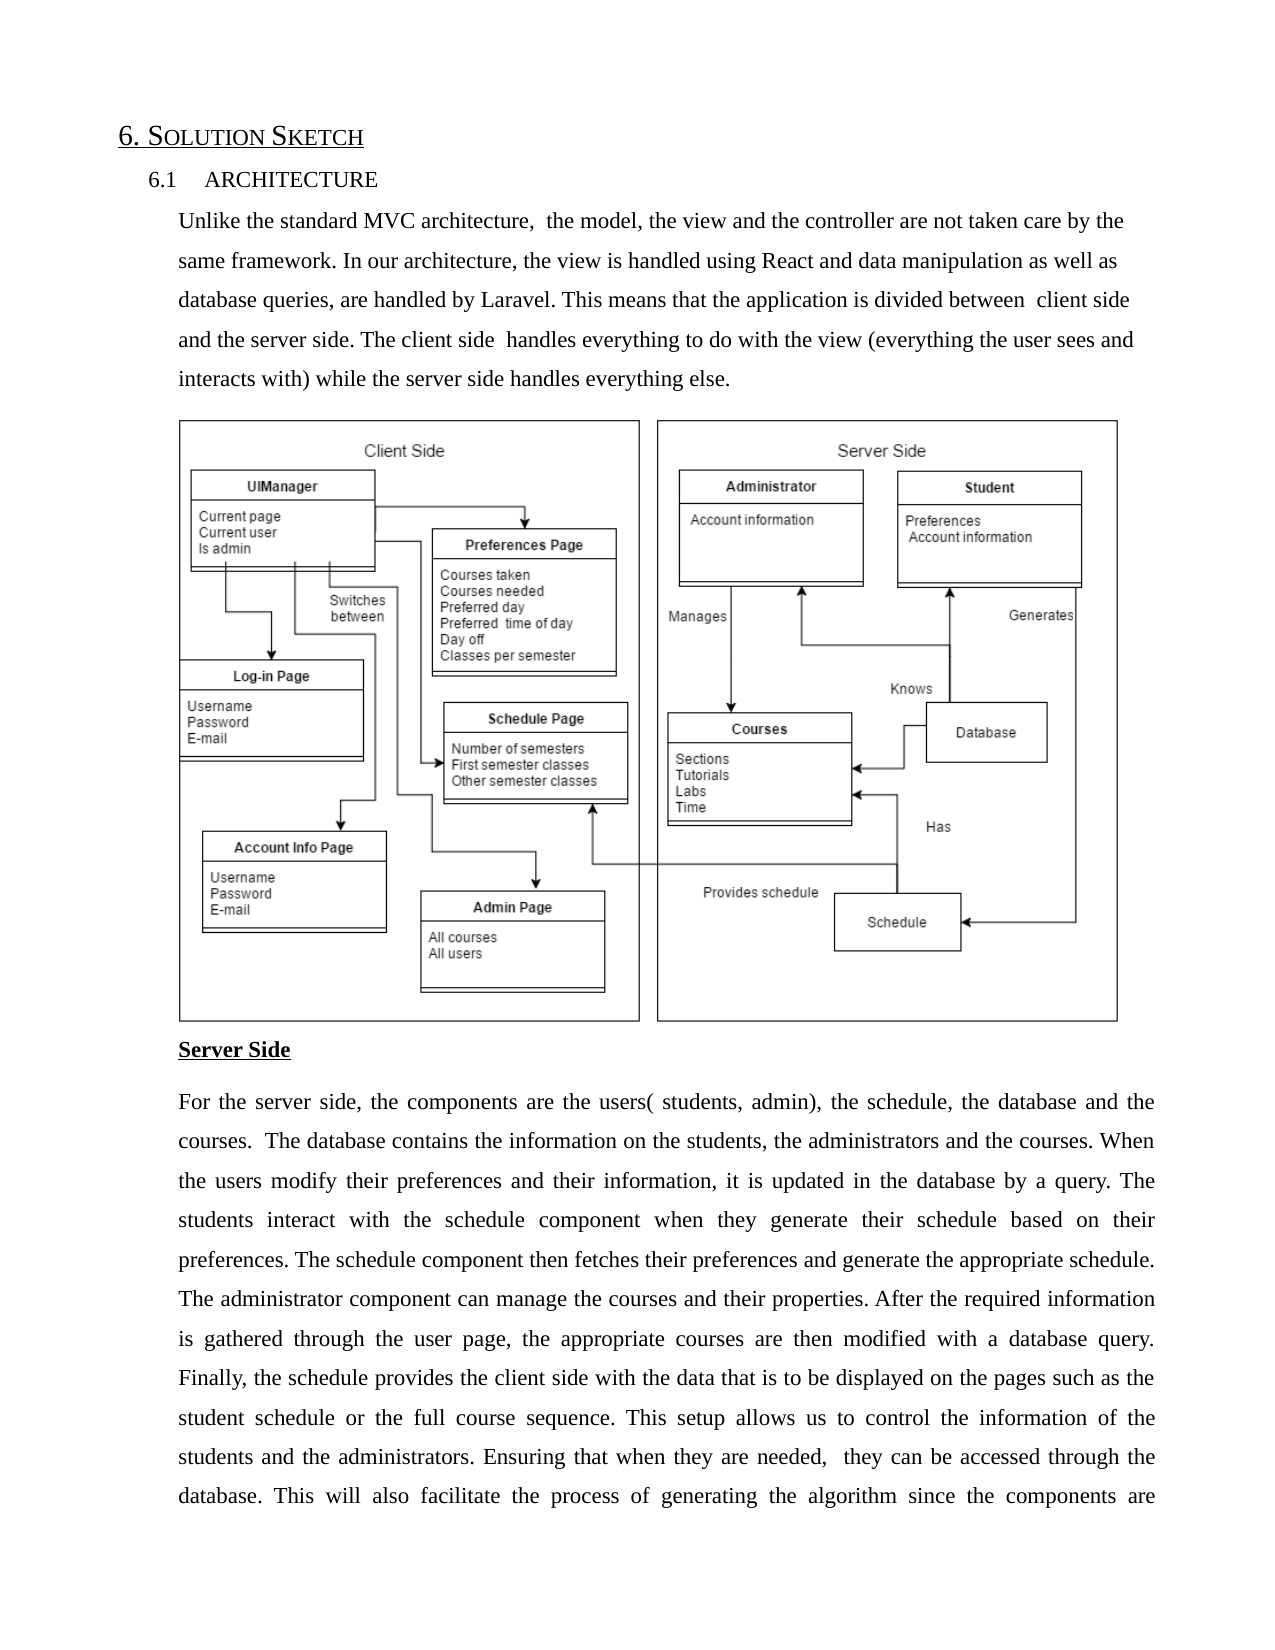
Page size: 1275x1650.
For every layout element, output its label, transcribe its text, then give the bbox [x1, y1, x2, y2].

text Unlike the standard MVC architecture, the model, the view and the controller are not taken care by the same framework. In our architecture, the view is handled using React and data manipulation as well as database queries, are handled by Laravel. This means that the application is divided between client side and the server side. The client side handles everything to do with the view (everything the user sees and interacts with) while the server side handles everything else. [178, 207, 1157, 391]
text For the server side, the components are the users( students, admin), the schedule, the database and the courses. The database contains the information on the students, the administrators and the courses. When the users modify their preferences and their information, it is updated in the database by a query. The students interact with the schedule component when they generate their schedule based on their preferences. The schedule component then fetches their preferences and generate the appropriate schedule. The administrator component can manage the courses and their properties. After the required information is gathered through the user page, the appropriate courses are then modified with a database query. Finally, the schedule provides the client side with the data that is to be displayed on the pages such as the student schedule or the full course sequence. This setup allows us to control the information of the students and the administrators. Ensuring that when they are needed, they can be accessed through the database. This will also facilitate the process of generating the algorithm since the components are [178, 1088, 1157, 1509]
text Server Side [178, 1036, 1157, 1062]
text 6. SOLUTION SKETCH [118, 118, 1157, 152]
text 6.1 ARCHITECTURE [148, 166, 1157, 193]
